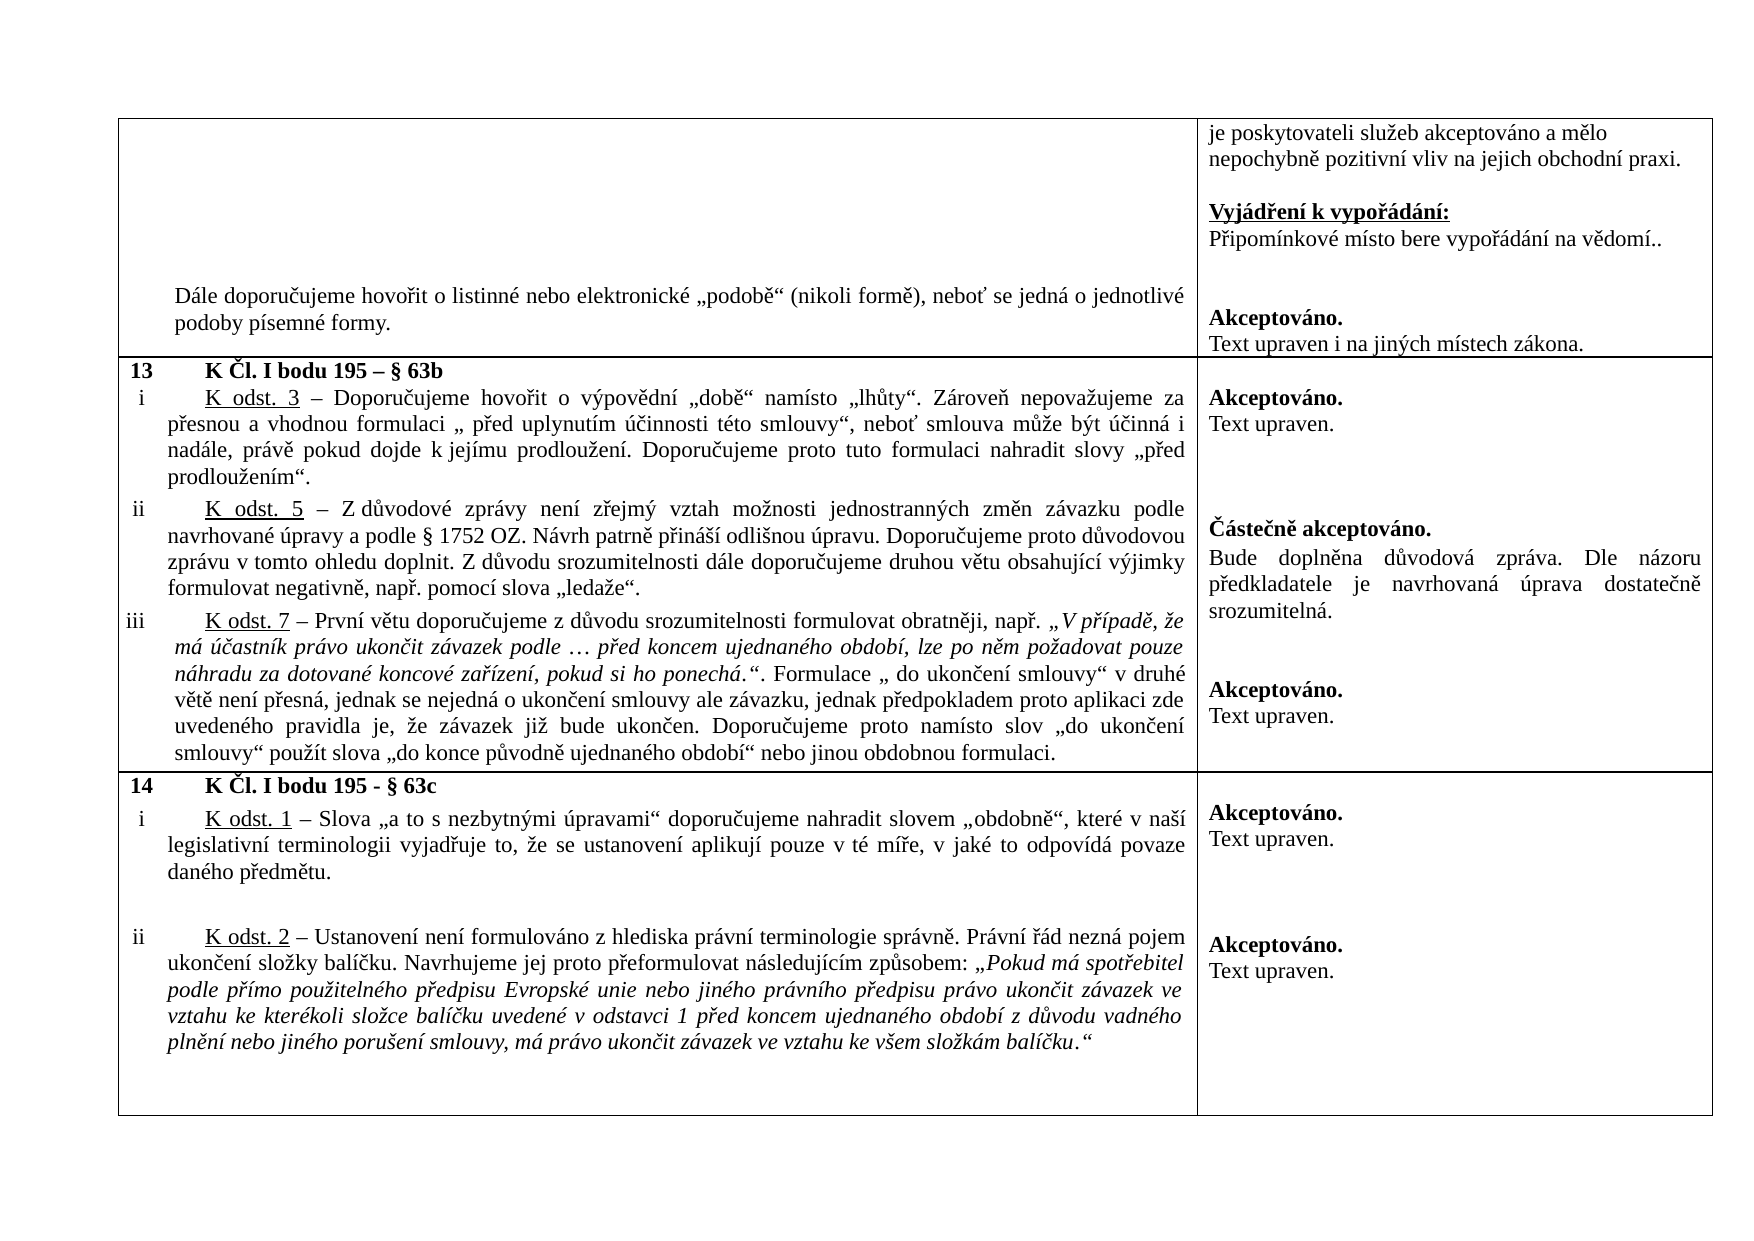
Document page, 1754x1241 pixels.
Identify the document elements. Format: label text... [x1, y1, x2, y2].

table_cell K Čl. I bodu 194 – § 63 K ustanovení jako celku – Jednotlivé odstavce se obsahově týkají různých oblastí. Některé se vztahují na poskytování informací před uzavřením smlouvy, další upravují shrnutí smlouvy a jiné se vztahují k právům a povinnostem za trvání závazku, což může být složité pro orientaci v předpisu. Pro lepší přehlednost bychom tak doporučovali navrhovaný § 63 rozdělit, a to například na „předsmluvní informace“ (odst. 1 až 3 a 6), „poskytnutí smlouvy spotřebiteli“ (odst. 5), „sledování a kontrolu využívání služeb“ (odst. 7 a 8), samostatné ustanovení s obsahem odst. 4, „smlouvy uzavírané distančním způsobem“ (odst. 11), „pravomoc Úřadu“ (odst. 9) a „zakázaná ujednání“ (odst. 10). K poznámkám pod čarou – Dle čl. 57 odst. 5 Legislativních pravidel vlády nahrazuje-li se ustanovení právního předpisu obsahující odkaz na poznámku pod čarou jiným textem, který již odkaz na tuto poznámku neobsahuje, a poznámka pod čarou se má zrušit, uvede se její zrušení samostatně v závěru příslušného bodu novely. Doporučujeme tedy zrušit poznámky pod čarou č. 62 a 63 zjevně odkazující na starý občanský zákoník v souladu s předchozí větou. K nadpisu – Zvolené slovní spojení není z jazykového hlediska příliš vhodné. Doporučujeme proto zvolit nějaké lépe znějící spojení, například „Poskytování informací“ nebo „Informační povinnosti“. K odst. 1 – V návětí doporučujeme vypustit slovo „následující“ a dvojtečku. K odst. 1 písm. a) – Odkaz v poznámce pod čarou je příliš široký. Ustanovení § 1826, uvedené v poznámce pod čarou, je transpozicí směrnice o e-commerce č. 2000/31/ES a nikoli směrnice č. 2011/83/EU. Zákon o cenách podle našeho názoru směrnici č. 2011/83/EU rovněž netransponuje. Pro lepší orientaci subjektů této informační povinnosti doporučujeme toto transpoziční ustanovení zpřesnit odkazem na konkrétní ustanovení občanského zákoníku, která transponují čl. 5 a 6 směrnice č. 2011/83/EU, tedy § 1811 a 1820, přímo v textu zákona. K odst. 2 – Doporučujeme namísto spojení „jednoduchým a srozumitelným způsobem“ použít spojení „jasně a srozumitelně“, jak se slova „in a clear and comprehensible manner“ v českém právním řádu jinak běžně překládají (viz např. § 1811 odst. 1 OZ). Dále doporučujeme odkázat na definici trvalého nosiče v českém právním řádu. V současné době jde o § 1819 občanského zákoníku („textová podoba“). Toto ustanovení však bude dotčeno připravovanou novelou (č.j. OVA 1170/19, § 563a). V ustanovení je dále ohledně způsobu zpřístupnění dokumentu s informacemi odkazováno na odstavec 1, který však toto neupravuje. Doporučujeme proto tento odkaz vypustit a specifikovat, jakým způsobem má být dokument s informacemi zpřístupněn. K odst. 5 – V úvodu ustanovení chybí stanovení časového okamžiku, k němuž má poskytovatel informační povinnost plnit. Doporučujeme jej zde proto uvést. Z formálního hlediska není vhodné, aby ustanovení obsahovalo samostatný nečíslovaný odstavec. Doporučujeme tedy buď z textu na konci odst. 5 udělat v pořadí další odstavec č. 6 a zbylé odstavce přečíslovat, nebo ustanovení jiným způsobem přeformulovat. K odst. 5 písm. a) – Ustanovení je značně nepřehledné, doporučujeme jej proto zestručnit. Není nutné rozlišovat mezi poskytovatelem, který je fyzickou osobou, a poskytovatelem, který je právnickou osobou. Jménem se rozumí i název právnické osoby (§ 132 odst. 1 OZ). Rovněž pojem „sídlo“ lze použít i ve vztahu k fyzické osobě podnikající (§ 429 OZ). Informace o osobách oprávněných jednat za právnickou osobu je podle našeho názoru nadbytečná a může být vypuštěna. Doplnit naopak doporučujeme „kontaktní údaj“, kterým může být například emailová adresa nebo telefonní číslo. Slovo „reklamace“ pak doporučujeme nahradit slovem „stížnost“, které má širší obsah. K odst. 5 písm. d) – Slova „smluv uzavíraných na dálku“ doporučujeme nahradit slovy „smluv uzavíraných distančním způsobem“, jak je označuje občanský zákoník (oddíl 2 – § 1820 až 1851). Případně je možné toto upřesnění z textu vypustit, neboť samo o sobě nemá normativní povahu (pravidlo se na tyto smlouvy bude vztahovat i bez výslovné zmínky). K poslední větě - Souhlas spotřebitele má být dle Kodexu podmínkou účinnosti smlouvy, nikoli její platnosti (the contract shall become effective…). Doporučujeme tedy slova „vstupuje v platnost“ nahradit slovy „nabývá účinnosti“. Kodex dále požaduje pouze potvrzení souhlasu, umožňuje tedy potvrzení i jiným způsobem než výslovně. Vzhledem k úplné harmonizaci tedy není vhodné, aby byl požadován výslovný souhlas, proto doporučujeme slovo „výslovně“ vypustit. K odst. 6 – Považujeme za nevhodné činit údaje uvedené v bodech 1 a 3 nedílnou součástí smlouvy. Shodné pravidlo, které je obsaženo v čl. 102 odst. 4 Kodexu, obsahuje také čl. 6 odst. 5 směrnice č. 2011/83/EU o právech spotřebitelů. Nyní je toto ustanovení transponováno v § 1822 OZ a je předmětem již zmíněné připravované novely občanského zákoníku (č.j. OVA 1170/19). Upozorňujeme, že smyslem předmětného pravidla (že se určité náležitosti stávají nedílnou součástí smlouvy) je vtáhnout do obsahu budoucího závazku určité náležitosti, bez ohledu na to, zda si je strany ujednaly (tzv. implicitní obsah smlouvy). Cílem je, aby budoucí závazek vznikl s obsahem, který vyplývá z předsmluvních informací. I v případě, že tyto náležitosti ve smlouvě uvedeny nebudou, bude se jimi závazek řídit. Tato technika není vhodná v případě, kdy se naopak vyžaduje, aby určité náležitosti byly ve smlouvě výslovně uvedeny – typicky údaje o smluvních stranách, číslo uživatele apod. Takovéto údaje nejsou obsahem závazku (nevymezují práva a povinnosti stran), ale údaji identifikujícími smluvní strany (vymezující subjekty závazku). Navrhovaná úprava vede k výkladu, že bez výslovné dohody smluvních stran např. nemůže účastník změnit své příjmení nebo poskytovatel svého jednatele. Požadujeme tedy ustanovení rozdělit a dle výše uvedeného upravit samostatně údaje, které jsou nedílnou součástí smlouvy, a to bez ohledu na to zda jsou v ní výslovně uvedeny nebo ne, a údaje, jež jsou ve smlouvě výslovně uvedeny, ale nejsou její nedílnou součástí (tzn. je možné je měnit i jednostranně), protože nezakládají práva a povinnosti. Tato připomínka je zásadní. K odst. 9 – V odůvodnění navrhovatel uvádí, že pravomoc Úřadu změnit smluvní podmínky (smlouvu nebo zveřejněný návrh smlouvy) se má uplatnit zejména v případech, kdy nejsou dodrženy požadavky navrhovaného § 63 odst. 1, tj. v případě, kdy smlouva neobsahuje některou z povinných obsahových náležitostí. Upozorňujeme, že podle navrhovaného znění odstavce 6 jsou nedílnou součástí smlouvy informace uvedené v odstavcích 1 až 3 a 5. Tedy i v případě, že tyto informace nebudou v samotném textu smlouvy uvedeny, bude se jimi obsah závazku řídit. Smluvní ujednání, která by byla v rozporu se zákonem, pak budou neplatná. Obsah závazku lze zásadně měnit jen dohodou stran. Není proto zřejmé, jak by mohlo dojít k jednostranné změně závazku na základě rozhodnutí Úřadu v případě, že nebyla možnost takovéto změny předem ujednána (viz i § 1752 OZ). Výše uvedená pravomoc Úřadu by dávala smysl jen ve vztahu k obchodním podmínkám poskytovatele, kde by mohla dobře působit do budoucnosti. Požadujeme tedy rozlišovat mezi konkrétní smlouvou uzavřenou s uživatelem a obchodními podmínkami, které poskytovatel standardně využívá při svých obchodech. Pravomoc Úřadu měnit obsah závazku pak požadujeme buď zcela vypustit, nebo modifikovat tak, aby se vztahovala jen na obchodní podmínky a jen s účinky do budoucnosti. Tato připomínka je zásadní. K odst. 10 – Doporučujeme toto ustanovení zařadit do § 63b, kam lépe systematicky náleží. Dále dáváme na zvážení, zda toto ustanovení neformulovat tak, aby takové podmínky a postupy zakazovalo s tím, že se k takovým ujednáním nepřihlíží (obdobně jako § 1815 OZ). K odst. 11 – Upozorňujeme, že spotřebitel nemá právo odstoupit od smlouvy v případě změny závazku. Směrnice č. 2011/83/EU upravuje odlišným způsobem rovněž poskytování předsmluvních informací a běh lhůty pro odstoupení od smlouvy. Požadujeme proto vysvětlit vztah navrhované právní úpravy k odkazované právní úpravě obsažené v občanském zákoníku (§ 1824 až 1828), potažmo ke směrnici č. 2011/83/EU, jejíž transpozici předmětná ustanovení představují a která je v režimu maximální harmonizace. Tato připomínka je zásadní. Dále doporučujeme hovořit o listinné nebo elektronické „podobě“ (nikoli formě), neboť se jedná o jednotlivé podoby písemné formy. [119, 119, 1197, 356]
table_cell je poskytovateli služeb akceptováno a mělo nepochybně pozitivní vliv na jejich obchodní praxi. Vyjádření k vypořádání: Připomínkové místo bere vypořádání na vědomí.. Akceptováno. Text upraven i na jiných místech zákona. [1198, 119, 1712, 356]
table_cell K Čl. I bodu 195 - § 63c K odst. 1 – Slova „a to s nezbytnými úpravami“ doporučujeme nahradit slovem „obdobně“, které v naší legislativní terminologii vyjadřuje to, že se ustanovení aplikují pouze v té míře, v jaké to odpovídá povaze daného předmětu. K odst. 2 – Ustanovení není formulováno z hlediska právní terminologie správně. Právní řád nezná pojem ukončení složky balíčku. Navrhujeme jej proto přeformulovat následujícím způsobem: „Pokud má spotřebitel podle přímo použitelného předpisu Evropské unie nebo jiného právního předpisu právo ukončit závazek ve vztahu ke kterékoli složce balíčku uvedené v odstavci 1 před koncem ujednaného období z důvodu vadného plnění nebo jiného porušení smlouvy, má právo ukončit závazek ve vztahu ke všem složkám balíčku.“ K odst. 3 – Doporučujeme vypustit slovo „Případné“ pro nadbytečnost. [119, 773, 1197, 1115]
table_cell K Čl. I bodu 195 – § 63b K odst. 3 – Doporučujeme hovořit o výpovědní „době“ namísto „lhůty“. Zároveň nepovažujeme za přesnou a vhodnou formulaci „ před uplynutím účinnosti této smlouvy“, neboť smlouva může být účinná i nadále, právě pokud dojde k jejímu prodloužení. Doporučujeme proto tuto formulaci nahradit slovy „před prodloužením“. K odst. 5 – Z důvodové zprávy není zřejmý vztah možnosti jednostranných změn závazku podle navrhované úpravy a podle § 1752 OZ. Návrh patrně přináší odlišnou úpravu. Doporučujeme proto důvodovou zprávu v tomto ohledu doplnit. Z důvodu srozumitelnosti dále doporučujeme druhou větu obsahující výjimky formulovat negativně, např. pomocí slova „ledaže“. K odst. 7 – První větu doporučujeme z důvodu srozumitelnosti formulovat obratněji, např. „V případě, že má účastník právo ukončit závazek podle … před koncem ujednaného období, lze po něm požadovat pouze náhradu za dotované koncové zařízení, pokud si ho ponechá.“. Formulace „ do ukončení smlouvy“ v druhé větě není přesná, jednak se nejedná o ukončení smlouvy ale závazku, jednak předpokladem proto aplikaci zde uvedeného pravidla je, že závazek již bude ukončen. Doporučujeme proto namísto slov „do ukončení smlouvy“ použít slova „do konce původně ujednaného období“ nebo jinou obdobnou formulaci. [119, 358, 1197, 771]
table_cell Akceptováno. Text upraven. Částečně akceptováno. Bude doplněna důvodová zpráva. Dle názoru předkladatele je navrhovaná úprava dostatečně srozumitelná. Akceptováno. Text upraven. [1198, 358, 1712, 771]
table_cell Akceptováno. Text upraven. Akceptováno. Text upraven. [1198, 773, 1712, 1115]
